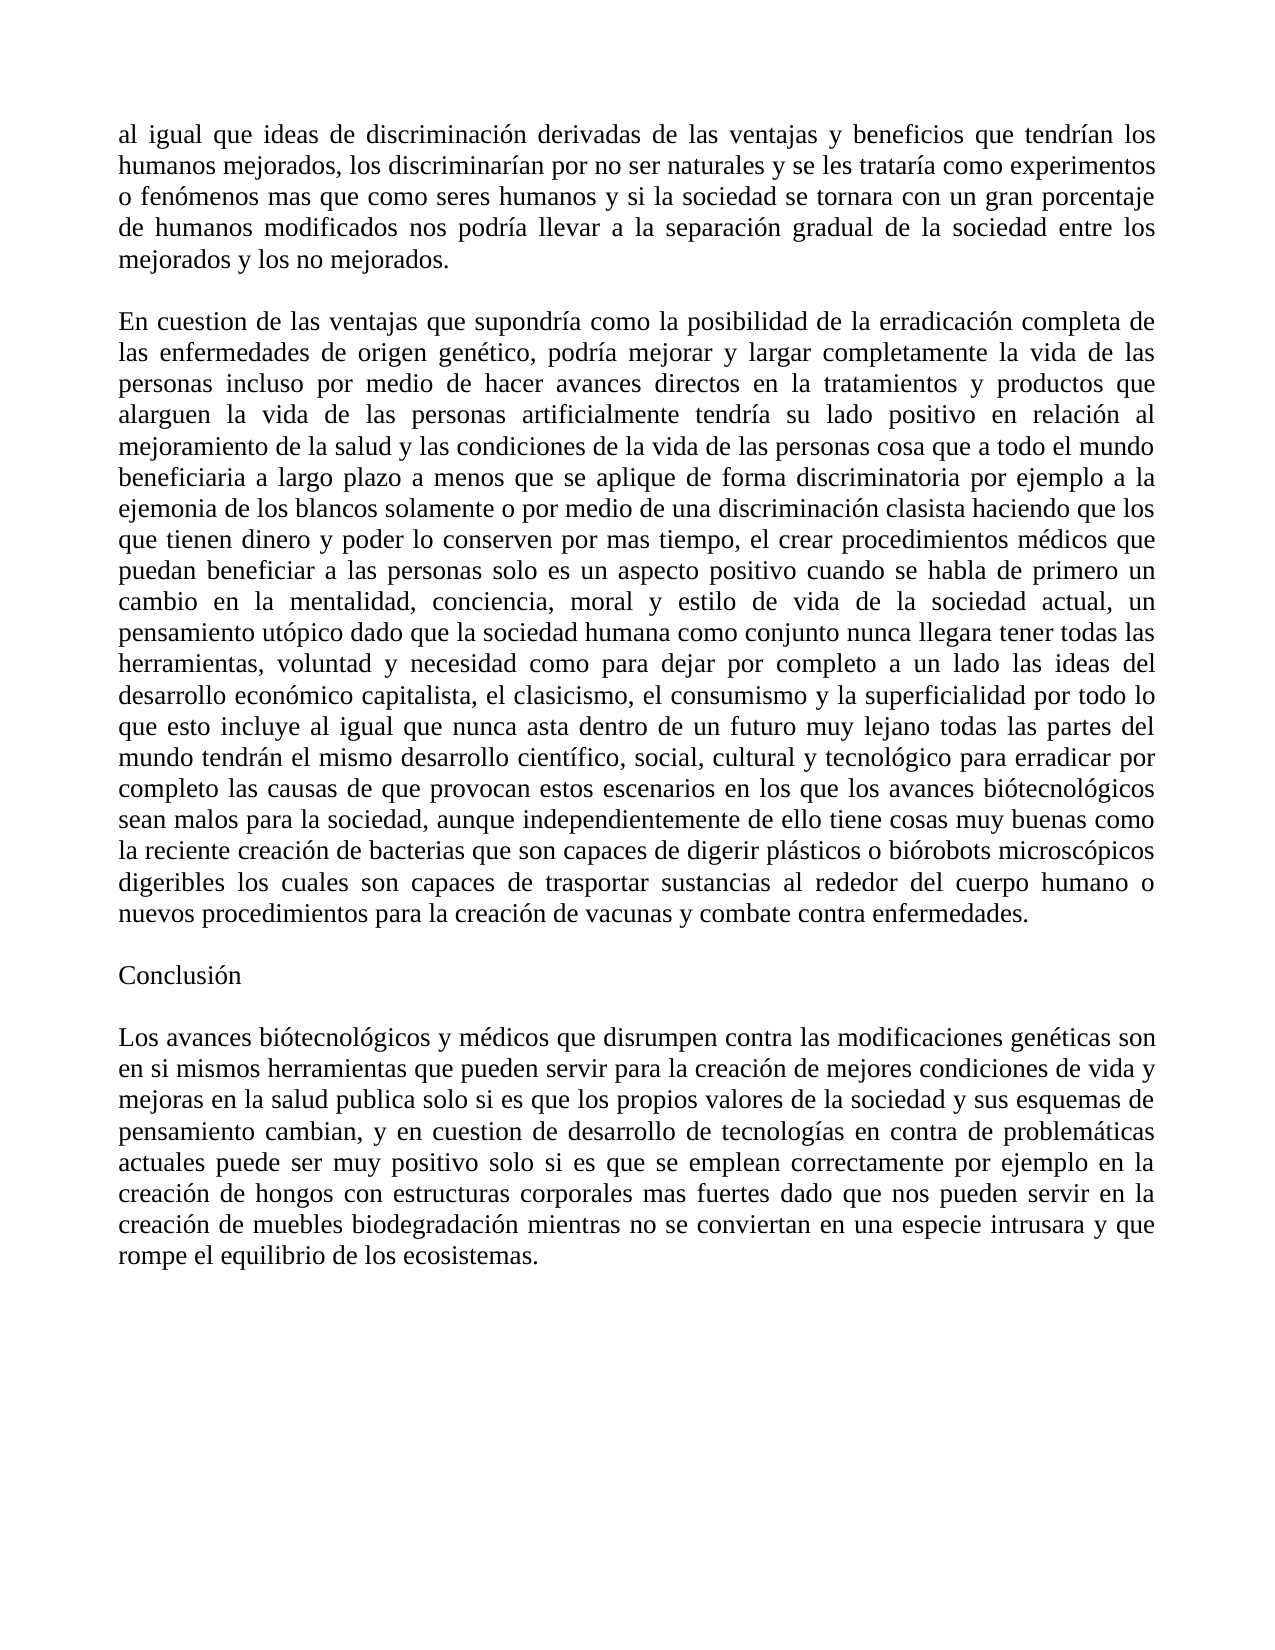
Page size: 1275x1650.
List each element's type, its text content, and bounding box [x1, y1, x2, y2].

text al igual que ideas de discriminación derivadas de las ventajas y beneficios que tendrían los humanos mejorados, los discriminarían por no ser naturales y se les trataría como experimentos o fenómenos mas que como seres humanos y si la sociedad se tornara con un gran porcentaje de humanos modificados nos podría llevar a la separación gradual de la sociedad entre los mejorados y los no mejorados. [118, 118, 1157, 274]
text Los avances biótecnológicos y médicos que disrumpen contra las modificaciones genéticas son en si mismos herramientas que pueden servir para la creación de mejores condiciones de vida y mejoras en la salud publica solo si es que los propios valores de la sociedad y sus esquemas de pensamiento cambian, y en cuestion de desarrollo de tecnologías en contra de problemáticas actuales puede ser muy positivo solo si es que se emplean correctamente por ejemplo en la creación de hongos con estructuras corporales mas fuertes dado que nos pueden servir en la creación de muebles biodegradación mientras no se conviertan en una especie intrusara y que rompe el equilibrio de los ecosistemas. [118, 1021, 1157, 1271]
text Conclusión [118, 959, 1157, 990]
text En cuestion de las ventajas que supondría como la posibilidad de la erradicación completa de las enfermedades de origen genético, podría mejorar y largar completamente la vida de las personas incluso por medio de hacer avances directos en la tratamientos y productos que alarguen la vida de las personas artificialmente tendría su lado positivo en relación al mejoramiento de la salud y las condiciones de la vida de las personas cosa que a todo el mundo beneficiaria a largo plazo a menos que se aplique de forma discriminatoria por ejemplo a la ejemonia de los blancos solamente o por medio de una discriminación clasista haciendo que los que tienen dinero y poder lo conserven por mas tiempo, el crear procedimientos médicos que puedan beneficiar a las personas solo es un aspecto positivo cuando se habla de primero un cambio en la mentalidad, conciencia, moral y estilo de vida de la sociedad actual, un pensamiento utópico dado que la sociedad humana como conjunto nunca llegara tener todas las herramientas, voluntad y necesidad como para dejar por completo a un lado las ideas del desarrollo económico capitalista, el clasicismo, el consumismo y la superficialidad por todo lo que esto incluye al igual que nunca asta dentro de un futuro muy lejano todas las partes del mundo tendrán el mismo desarrollo científico, social, cultural y tecnológico para erradicar por completo las causas de que provocan estos escenarios en los que los avances biótecnológicos sean malos para la sociedad, aunque independientemente de ello tiene cosas muy buenas como la reciente creación de bacterias que son capaces de digerir plásticos o biórobots microscópicos digeribles los cuales son capaces de trasportar sustancias al rededor del cuerpo humano o nuevos procedimientos para la creación de vacunas y combate contra enfermedades. [118, 305, 1157, 928]
